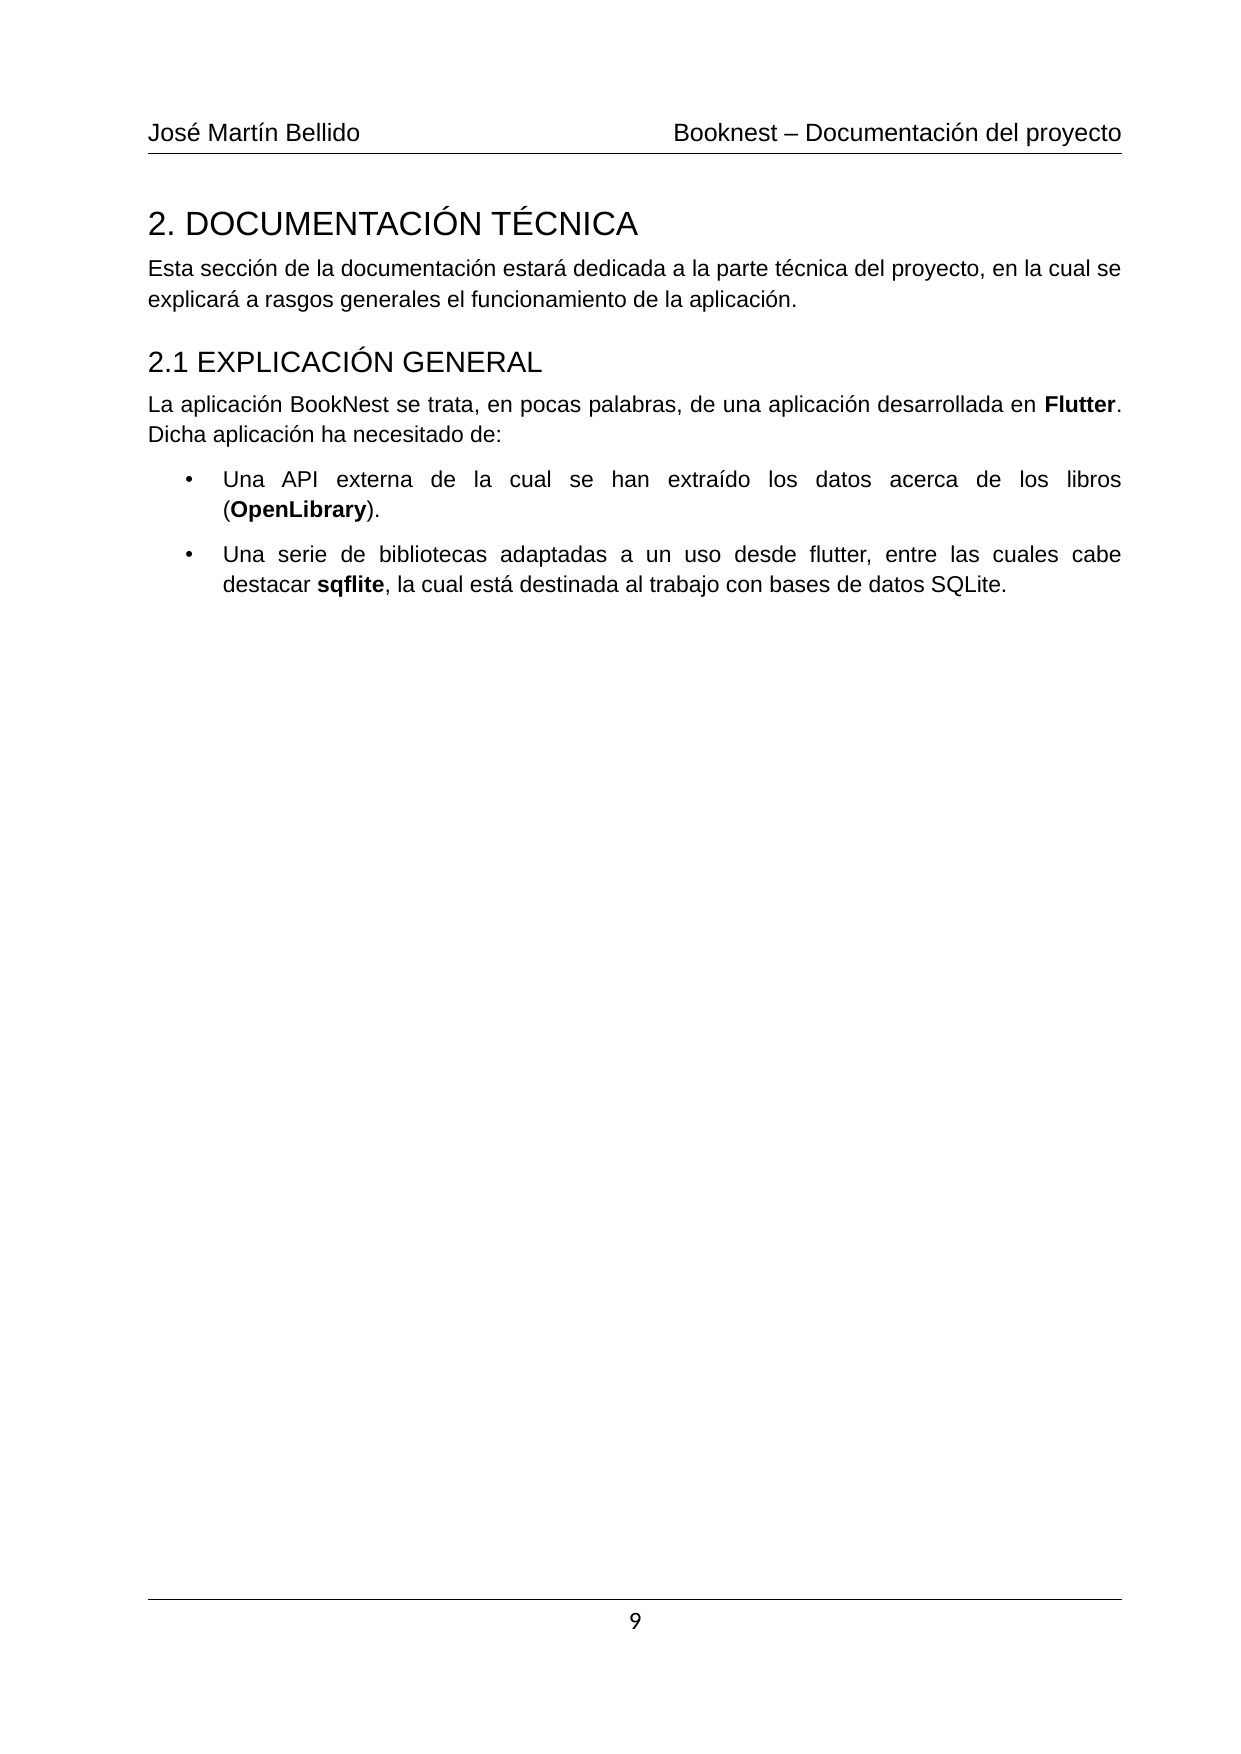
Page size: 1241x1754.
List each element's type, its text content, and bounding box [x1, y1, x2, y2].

text Esta sección de la documentación estará dedicada a la parte técnica del proyecto, en la cual se explicará a rasgos generales el funcionamiento de la aplicación. [148, 255, 1122, 312]
subtitle 2.1 Explicación General [148, 345, 1122, 379]
subtitle 2. Documentación Técnica [148, 204, 1122, 243]
list Una API externa de la cual se han extraído los datos acerca de los libros (OpenLibrary). [185, 466, 1122, 523]
list Una serie de bibliotecas adaptadas a un uso desde flutter, entre las cuales cabe destacar sqflite, la cual está destinada al trabajo con bases de datos SQLite. [185, 541, 1122, 598]
text La aplicación BookNest se trata, en pocas palabras, de una aplicación desarrollada en Flutter. Dicha aplicación ha necesitado de: [148, 391, 1122, 448]
